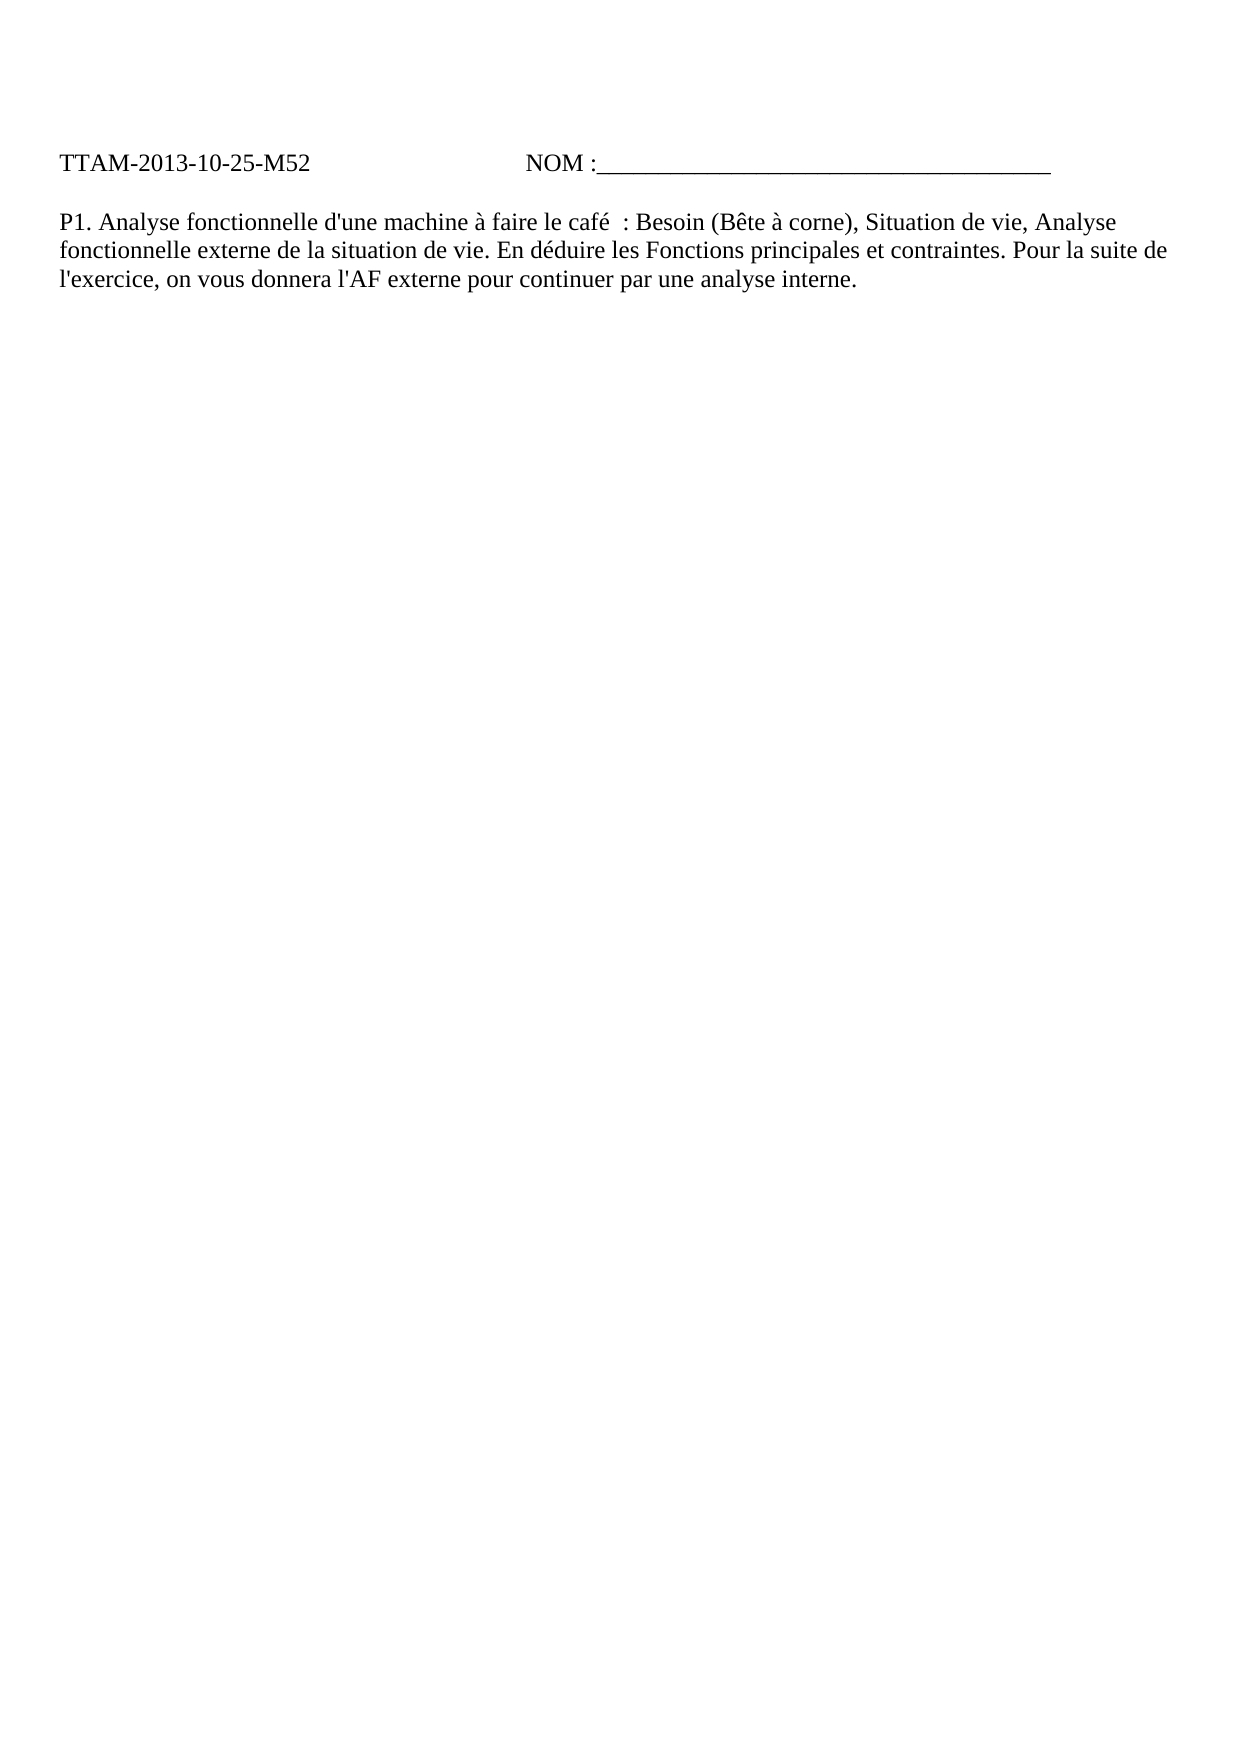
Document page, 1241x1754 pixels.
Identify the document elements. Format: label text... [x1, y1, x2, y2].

text P1. Analyse fonctionnelle d'une machine à faire le café : Besoin (Bête à corne), Situation de vie, Analyse fonctionnelle externe de la situation de vie. En déduire les Fonctions principales et contraintes. Pour la suite de l'exercice, on vous donnera l'AF externe pour continuer par une analyse interne. [59, 207, 1181, 293]
